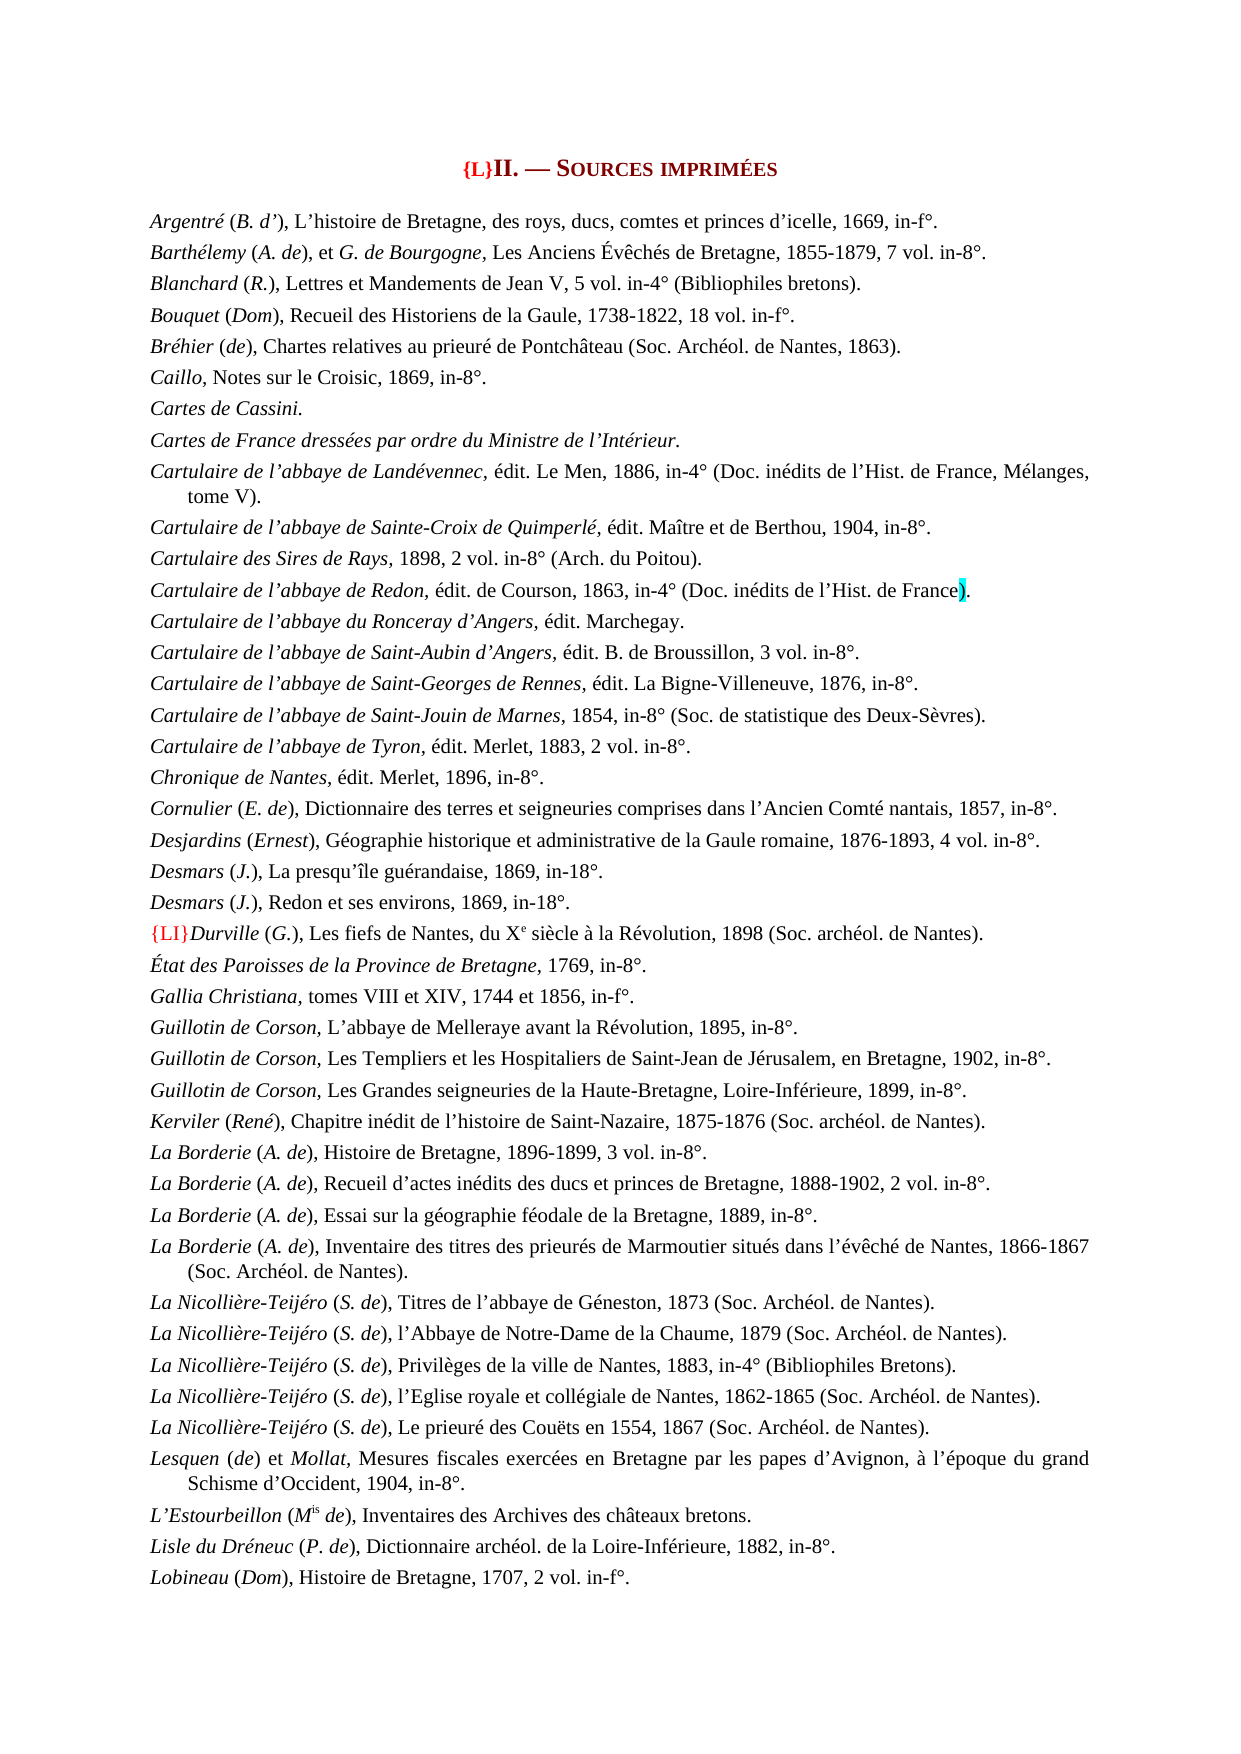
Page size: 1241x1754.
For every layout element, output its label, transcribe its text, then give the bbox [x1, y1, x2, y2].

text Guillotin de Corson, Les Grandes seigneuries de la Haute-Bretagne, Loire-Inférieure, 1899, in-8°. [150, 1077, 1090, 1102]
text Kerviler (René), Chapitre inédit de l’histoire de Saint-Nazaire, 1875-1876 (Soc. archéol. de Nantes). [150, 1108, 1090, 1133]
text Cartulaire des Sires de Rays, 1898, 2 vol. in-8° (Arch. du Poitou). [150, 546, 1090, 571]
text Chronique de Nantes, édit. Merlet, 1896, in-8°. [150, 764, 1090, 789]
text Guillotin de Corson, Les Templiers et les Hospitaliers de Saint-Jean de Jérusalem, en Bretagne, 1902, in-8°. [150, 1046, 1090, 1071]
text Cartulaire de l’abbaye du Ronceray d’Angers, édit. Marchegay. [150, 608, 1090, 633]
text {L}II. — Sources imprimées [150, 150, 1090, 183]
text Cartulaire de l’abbaye de Saint-Jouin de Marnes, 1854, in-8° (Soc. de statistique des Deux-Sèvres). [150, 702, 1090, 727]
text La Borderie (A. de), Inventaire des titres des prieurés de Marmoutier situés dans l’évêché de Nantes, 1866-1867 (Soc. Archéol. de Nantes). [150, 1233, 1090, 1283]
text État des Paroisses de la Province de Bretagne, 1769, in-8°. [150, 952, 1090, 977]
text Cartes de Cassini. [150, 396, 1090, 421]
text Cartulaire de l’abbaye de Saint-Aubin d’Angers, édit. B. de Broussillon, 3 vol. in-8°. [150, 639, 1090, 664]
text Desmars (J.), La presqu’île guérandaise, 1869, in-18°. [150, 858, 1090, 883]
text Guillotin de Corson, L’abbaye de Melleraye avant la Révolution, 1895, in-8°. [150, 1014, 1090, 1039]
text La Borderie (A. de), Histoire de Bretagne, 1896-1899, 3 vol. in-8°. [150, 1139, 1090, 1164]
text Cartulaire de l’abbaye de Landévennec, édit. Le Men, 1886, in-4° (Doc. inédits de l’Hist. de France, Mélanges, tome V). [150, 458, 1090, 508]
text Bréhier (de), Chartes relatives au prieuré de Pontchâteau (Soc. Archéol. de Nantes, 1863). [150, 333, 1090, 358]
text Desjardins (Ernest), Géographie historique et administrative de la Gaule romaine, 1876-1893, 4 vol. in-8°. [150, 827, 1090, 852]
text Lobineau (Dom), Histoire de Bretagne, 1707, 2 vol. in-f°. [150, 1564, 1090, 1589]
text Cartulaire de l’abbaye de Tyron, édit. Merlet, 1883, 2 vol. in-8°. [150, 733, 1090, 758]
text La Nicollière-Teijéro (S. de), l’Eglise royale et collégiale de Nantes, 1862-1865 (Soc. Archéol. de Nantes). [150, 1383, 1090, 1408]
text Caillo, Notes sur le Croisic, 1869, in-8°. [150, 364, 1090, 389]
text L’Estourbeillon (Mis de), Inventaires des Archives des châteaux bretons. [150, 1502, 1090, 1527]
text La Nicollière-Teijéro (S. de), l’Abbaye de Notre-Dame de la Chaume, 1879 (Soc. Archéol. de Nantes). [150, 1321, 1090, 1346]
text Cartes de France dressées par ordre du Ministre de l’Intérieur. [150, 427, 1090, 452]
text Cornulier (E. de), Dictionnaire des terres et seigneuries comprises dans l’Ancien Comté nantais, 1857, in-8°. [150, 796, 1090, 821]
text Cartulaire de l’abbaye de Redon, édit. de Courson, 1863, in-4° (Doc. inédits de l’Hist. de France). [150, 577, 1090, 602]
text {LI}Durville (G.), Les fiefs de Nantes, du Xe siècle à la Révolution, 1898 (Soc. archéol. de Nantes). [150, 921, 1090, 946]
text La Nicollière-Teijéro (S. de), Le prieuré des Couëts en 1554, 1867 (Soc. Archéol. de Nantes). [150, 1414, 1090, 1439]
text Argentré (B. d’), L’histoire de Bretagne, des roys, ducs, comtes et princes d’icelle, 1669, in-f°. [150, 208, 1090, 233]
text La Borderie (A. de), Essai sur la géographie féodale de la Bretagne, 1889, in-8°. [150, 1202, 1090, 1227]
text La Borderie (A. de), Recueil d’actes inédits des ducs et princes de Bretagne, 1888-1902, 2 vol. in-8°. [150, 1171, 1090, 1196]
text Lesquen (de) et Mollat, Mesures fiscales exercées en Bretagne par les papes d’Avignon, à l’époque du grand Schisme d’Occident, 1904, in-8°. [150, 1446, 1090, 1496]
text Lisle du Dréneuc (P. de), Dictionnaire archéol. de la Loire-Inférieure, 1882, in-8°. [150, 1533, 1090, 1558]
text Barthélemy (A. de), et G. de Bourgogne, Les Anciens Évêchés de Bretagne, 1855-1879, 7 vol. in-8°. [150, 239, 1090, 264]
text Gallia Christiana, tomes VIII et XIV, 1744 et 1856, in-f°. [150, 983, 1090, 1008]
text Cartulaire de l’abbaye de Saint-Georges de Rennes, édit. La Bigne-Villeneuve, 1876, in-8°. [150, 671, 1090, 696]
text La Nicollière-Teijéro (S. de), Titres de l’abbaye de Géneston, 1873 (Soc. Archéol. de Nantes). [150, 1289, 1090, 1314]
text Blanchard (R.), Lettres et Mandements de Jean V, 5 vol. in-4° (Bibliophiles bretons). [150, 271, 1090, 296]
text Desmars (J.), Redon et ses environs, 1869, in-18°. [150, 889, 1090, 914]
text La Nicollière-Teijéro (S. de), Privilèges de la ville de Nantes, 1883, in-4° (Bibliophiles Bretons). [150, 1352, 1090, 1377]
text Cartulaire de l’abbaye de Sainte-Croix de Quimperlé, édit. Maître et de Berthou, 1904, in-8°. [150, 514, 1090, 539]
text Bouquet (Dom), Recueil des Historiens de la Gaule, 1738-1822, 18 vol. in-f°. [150, 302, 1090, 327]
